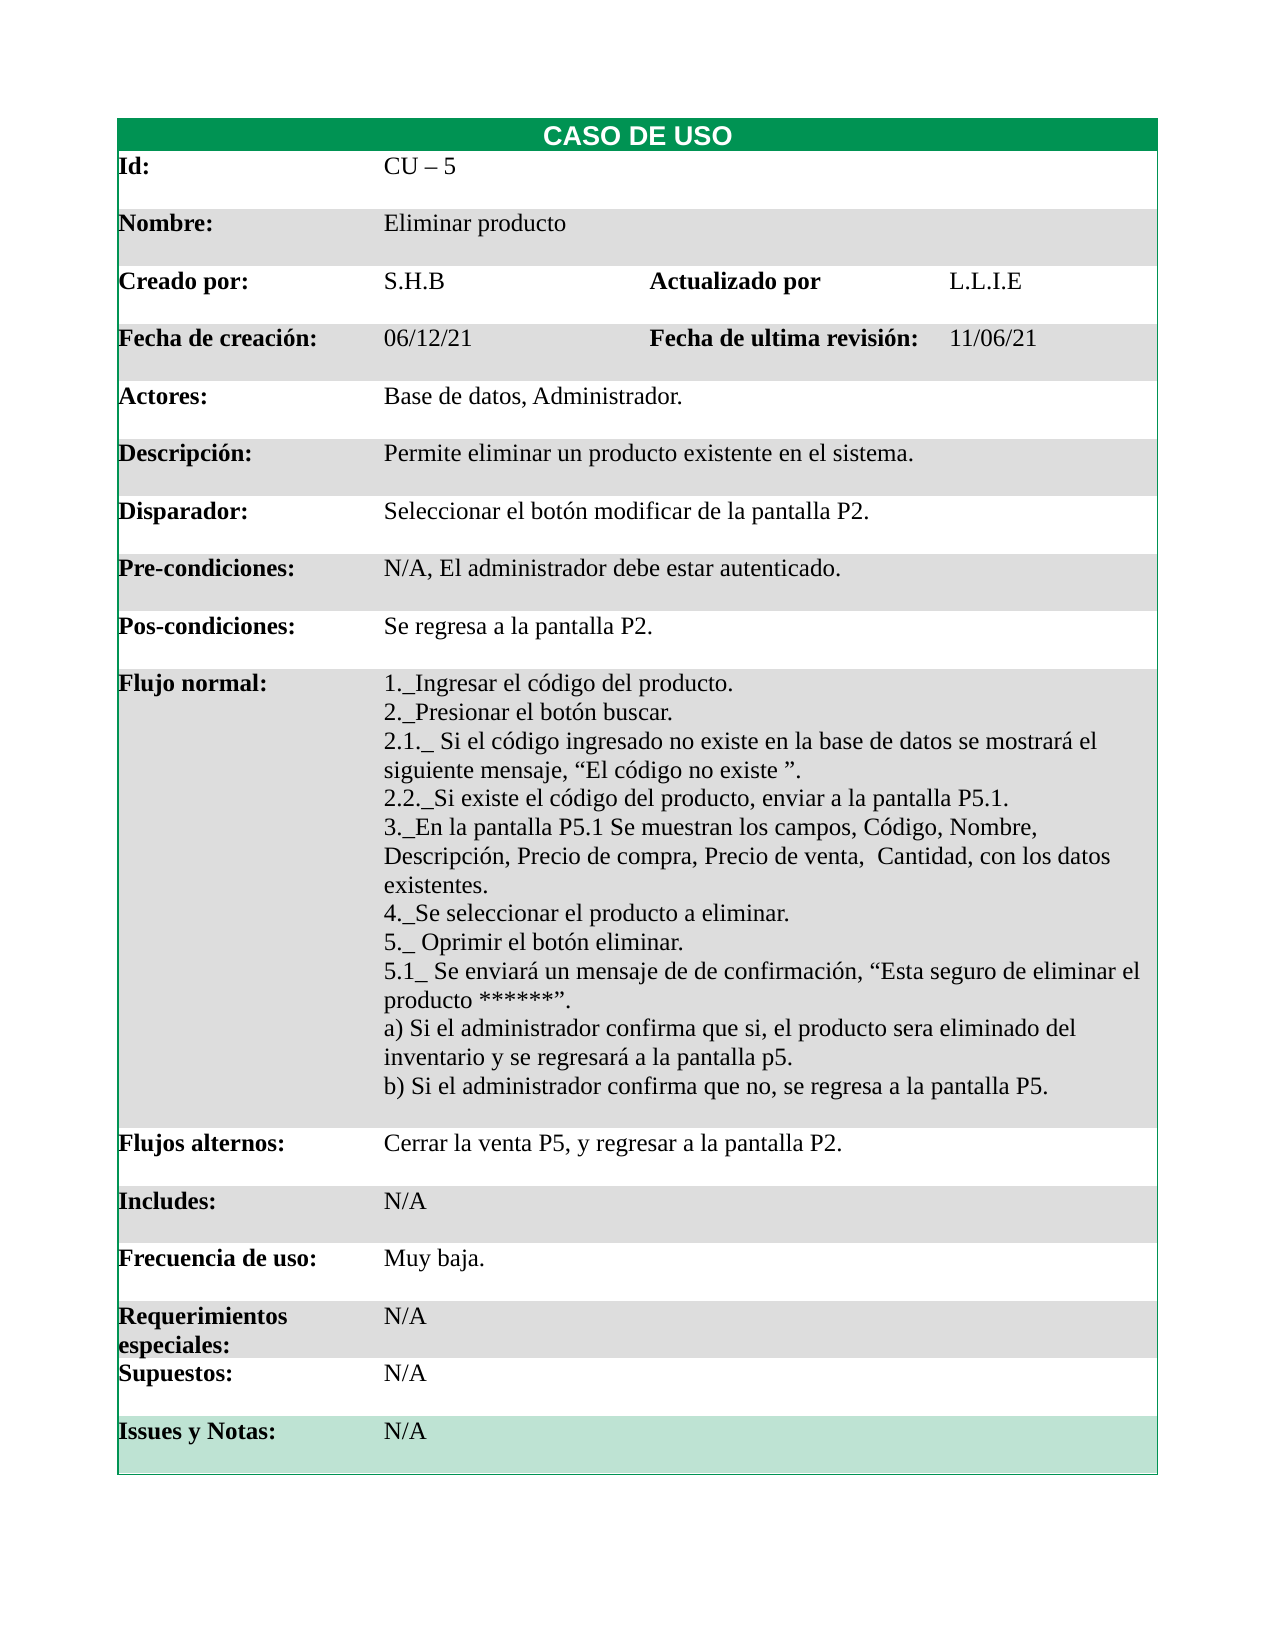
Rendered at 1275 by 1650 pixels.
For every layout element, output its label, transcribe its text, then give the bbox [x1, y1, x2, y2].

table_cell N/A [384, 1416, 1157, 1473]
table_cell N/A [384, 1301, 1157, 1358]
table_cell Se regresa a la pantalla P2. [384, 611, 1157, 668]
table_cell Frecuencia de uso: [119, 1244, 384, 1301]
table_cell Flujo normal: [119, 669, 384, 1128]
table_cell L.L.I.E [949, 266, 1157, 323]
table_cell N/A [384, 1186, 1157, 1243]
table_cell Flujos alternos: [119, 1129, 384, 1186]
table_cell Nombre: [119, 209, 384, 266]
table_cell Muy baja. [384, 1244, 1157, 1301]
table_cell CU – 5 [384, 151, 1157, 208]
table_cell Creado por: [119, 266, 384, 323]
table_cell Supuestos: [119, 1359, 384, 1416]
table_cell Cerrar la venta P5, y regresar a la pantalla P2. [384, 1129, 1157, 1186]
table_cell Descripción: [119, 439, 384, 496]
table_cell 06/11/21 [949, 324, 1157, 381]
table_cell Disparador: [119, 496, 384, 553]
table_cell Eliminar producto [384, 209, 1157, 266]
table_cell Fecha de ultima revisión: [649, 324, 949, 381]
table_cell 06/12/21 [384, 324, 649, 381]
table_cell Actualizado por [649, 266, 949, 323]
table_cell Base de datos, Administrador. [384, 381, 1157, 438]
table_cell S.H.B [384, 266, 649, 323]
table_cell Id: [119, 151, 384, 208]
table_cell Seleccionar el botón modificar de la pantalla P2. [384, 496, 1157, 553]
table_cell Permite eliminar un producto existente en el sistema. [384, 439, 1157, 496]
table_cell Issues y Notas: [119, 1416, 384, 1473]
table_cell Fecha de creación: [119, 324, 384, 381]
table_cell 1._Ingresar el código del producto. 2._Presionar el botón buscar. 2.1._ Si el código ingresado no existe en la base de datos se mostrará el siguiente mensaje, “El código no existe ”. 2.2._Si existe el código del producto, enviar a la pantalla P5.1. 3._En la pantalla P5.1 Se muestran los campos, Código, Nombre, Descripción, Precio de compra, Precio de venta, Cantidad, con los datos existentes. 4._Se seleccionar el producto a eliminar. 5._ Oprimir el botón eliminar. 5.1_ Se enviará un mensaje de de confirmación, “Esta seguro de eliminar el producto ******”. a) Si el administrador confirma que si, el producto sera eliminado del inventario y se regresará a la pantalla p5. b) Si el administrador confirma que no, se regresa a la pantalla P5. [384, 669, 1157, 1128]
table_cell Includes: [119, 1186, 384, 1243]
table_cell N/A, El administrador debe estar autenticado. [384, 554, 1157, 611]
table_cell N/A [384, 1359, 1157, 1416]
table_cell Requerimientos especiales: [119, 1301, 384, 1358]
table_header CASO DE USO [119, 120, 1157, 151]
table_cell Actores: [119, 381, 384, 438]
table_cell Pre-condiciones: [119, 554, 384, 611]
table_cell Pos-condiciones: [119, 611, 384, 668]
